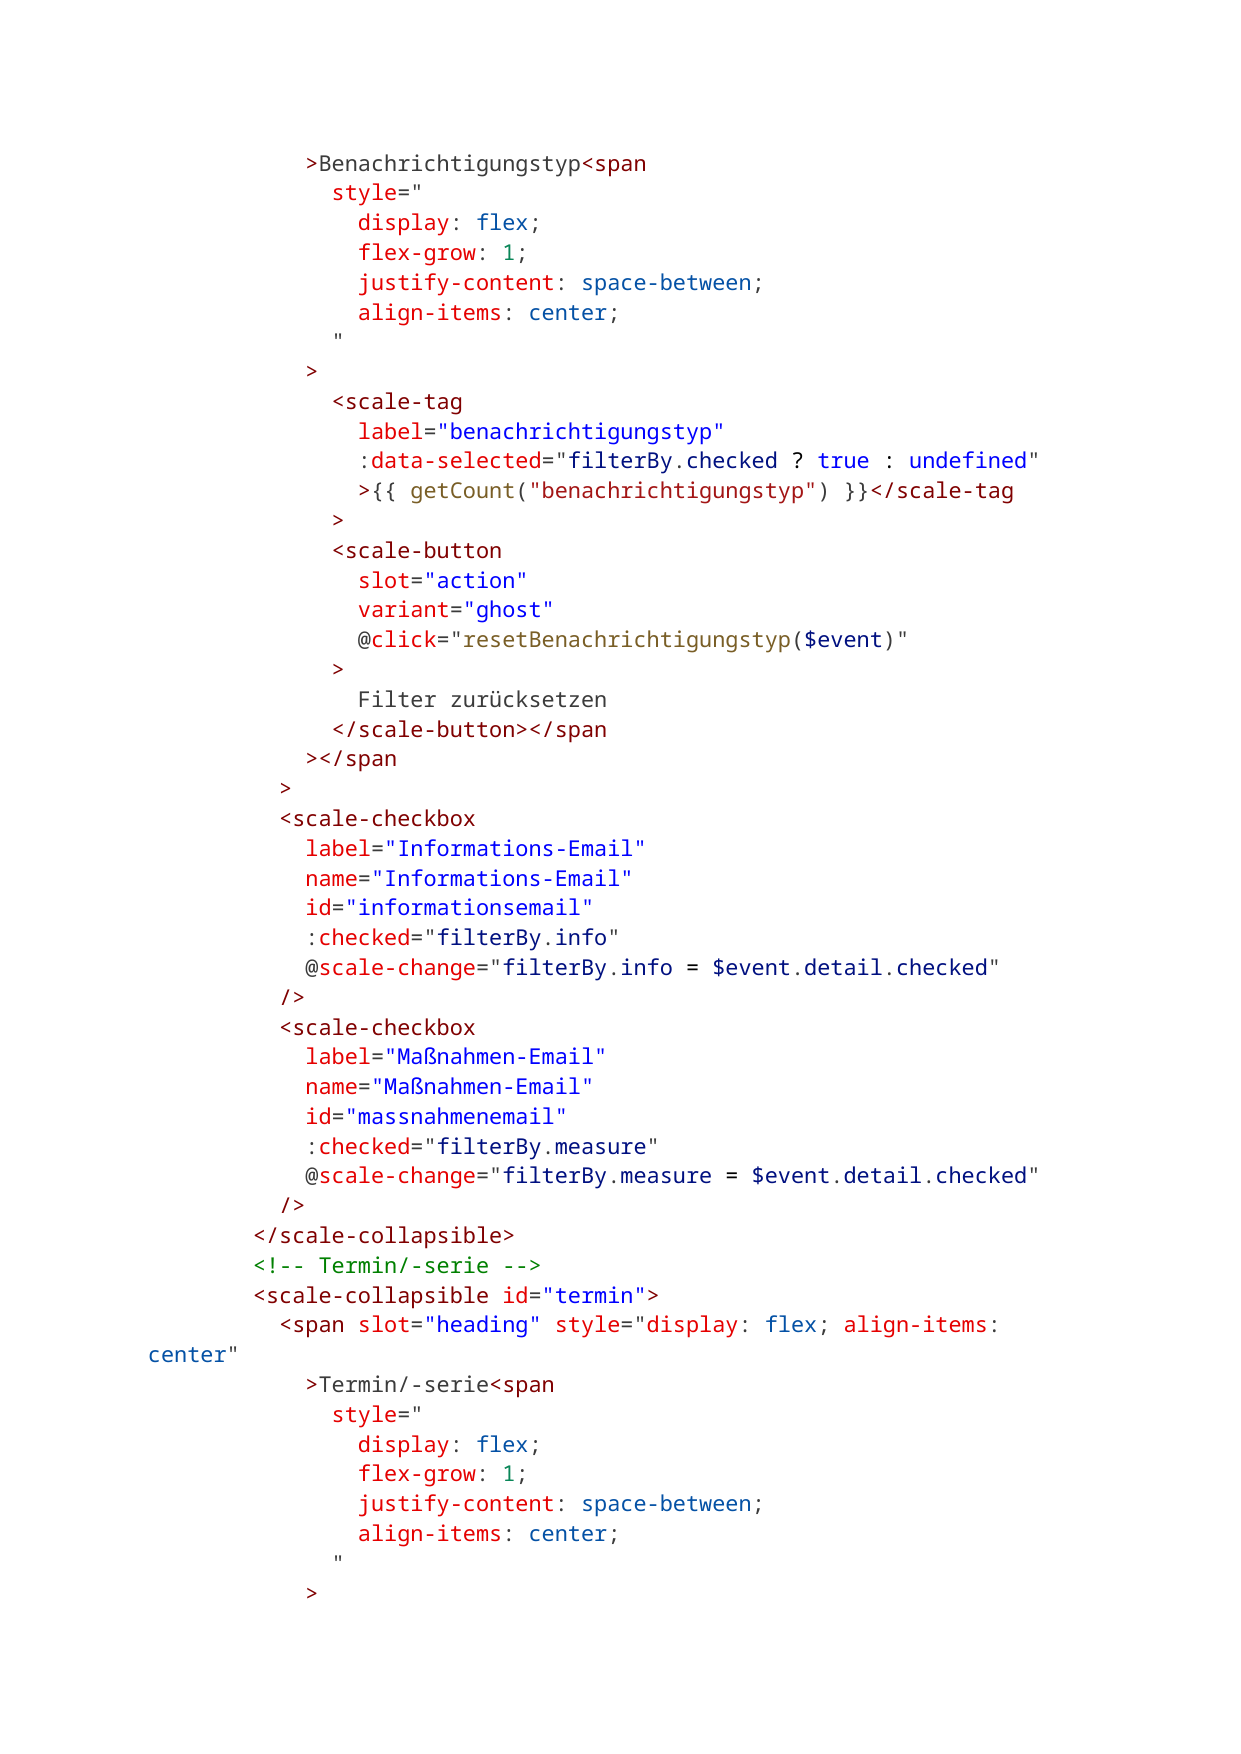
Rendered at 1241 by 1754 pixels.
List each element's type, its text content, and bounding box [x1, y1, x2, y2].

text :checked="filterBy.measure" [148, 1131, 1093, 1161]
text >{{ getCount("benachrichtigungstyp") }}</scale-tag [148, 475, 1093, 505]
text <scale-checkbox [148, 803, 1093, 833]
text :data-selected="filterBy.checked ? true : undefined" [148, 446, 1093, 475]
text name="Maßnahmen-Email" [148, 1071, 1093, 1101]
text @click="resetBenachrichtigungstyp($event)" [148, 624, 1093, 654]
text > [148, 356, 1093, 386]
text > [148, 1578, 1093, 1607]
text @scale-change="filterBy.info = $event.detail.checked" [148, 952, 1093, 982]
text <scale-checkbox [148, 1012, 1093, 1041]
text align-items: center; [148, 1518, 1093, 1548]
text /> [148, 1190, 1093, 1220]
text display: flex; [148, 1429, 1093, 1458]
text align-items: center; [148, 297, 1093, 326]
text <scale-tag [148, 386, 1093, 416]
text <!-- Termin/-serie --> [148, 1250, 1093, 1280]
text style=" [148, 177, 1093, 207]
text slot="action" [148, 565, 1093, 594]
text </scale-collapsible> [148, 1220, 1093, 1250]
text " [148, 1548, 1093, 1578]
text > [148, 505, 1093, 535]
text > [148, 654, 1093, 684]
text id="informationsemail" [148, 892, 1093, 922]
text <scale-button [148, 535, 1093, 565]
text " [148, 326, 1093, 356]
text >Termin/-serie<span [148, 1369, 1093, 1399]
text <span slot="heading" style="display: flex; align-items: center" [148, 1309, 1093, 1369]
text name="Informations-Email" [148, 863, 1093, 892]
text justify-content: space-between; [148, 267, 1093, 297]
text display: flex; [148, 207, 1093, 237]
text label="benachrichtigungstyp" [148, 416, 1093, 446]
text Filter zurücksetzen [148, 684, 1093, 714]
text ></span [148, 743, 1093, 773]
text /> [148, 982, 1093, 1012]
text > [148, 773, 1093, 803]
text >Benachrichtigungstyp<span [148, 148, 1093, 177]
text id="massnahmenemail" [148, 1101, 1093, 1131]
text style=" [148, 1399, 1093, 1429]
text justify-content: space-between; [148, 1488, 1093, 1518]
text label="Informations-Email" [148, 833, 1093, 863]
text variant="ghost" [148, 594, 1093, 624]
text label="Maßnahmen-Email" [148, 1041, 1093, 1071]
text </scale-button></span [148, 714, 1093, 743]
text <scale-collapsible id="termin"> [148, 1280, 1093, 1309]
text flex-grow: 1; [148, 1458, 1093, 1488]
text @scale-change="filterBy.measure = $event.detail.checked" [148, 1161, 1093, 1190]
text flex-grow: 1; [148, 237, 1093, 267]
text :checked="filterBy.info" [148, 922, 1093, 952]
